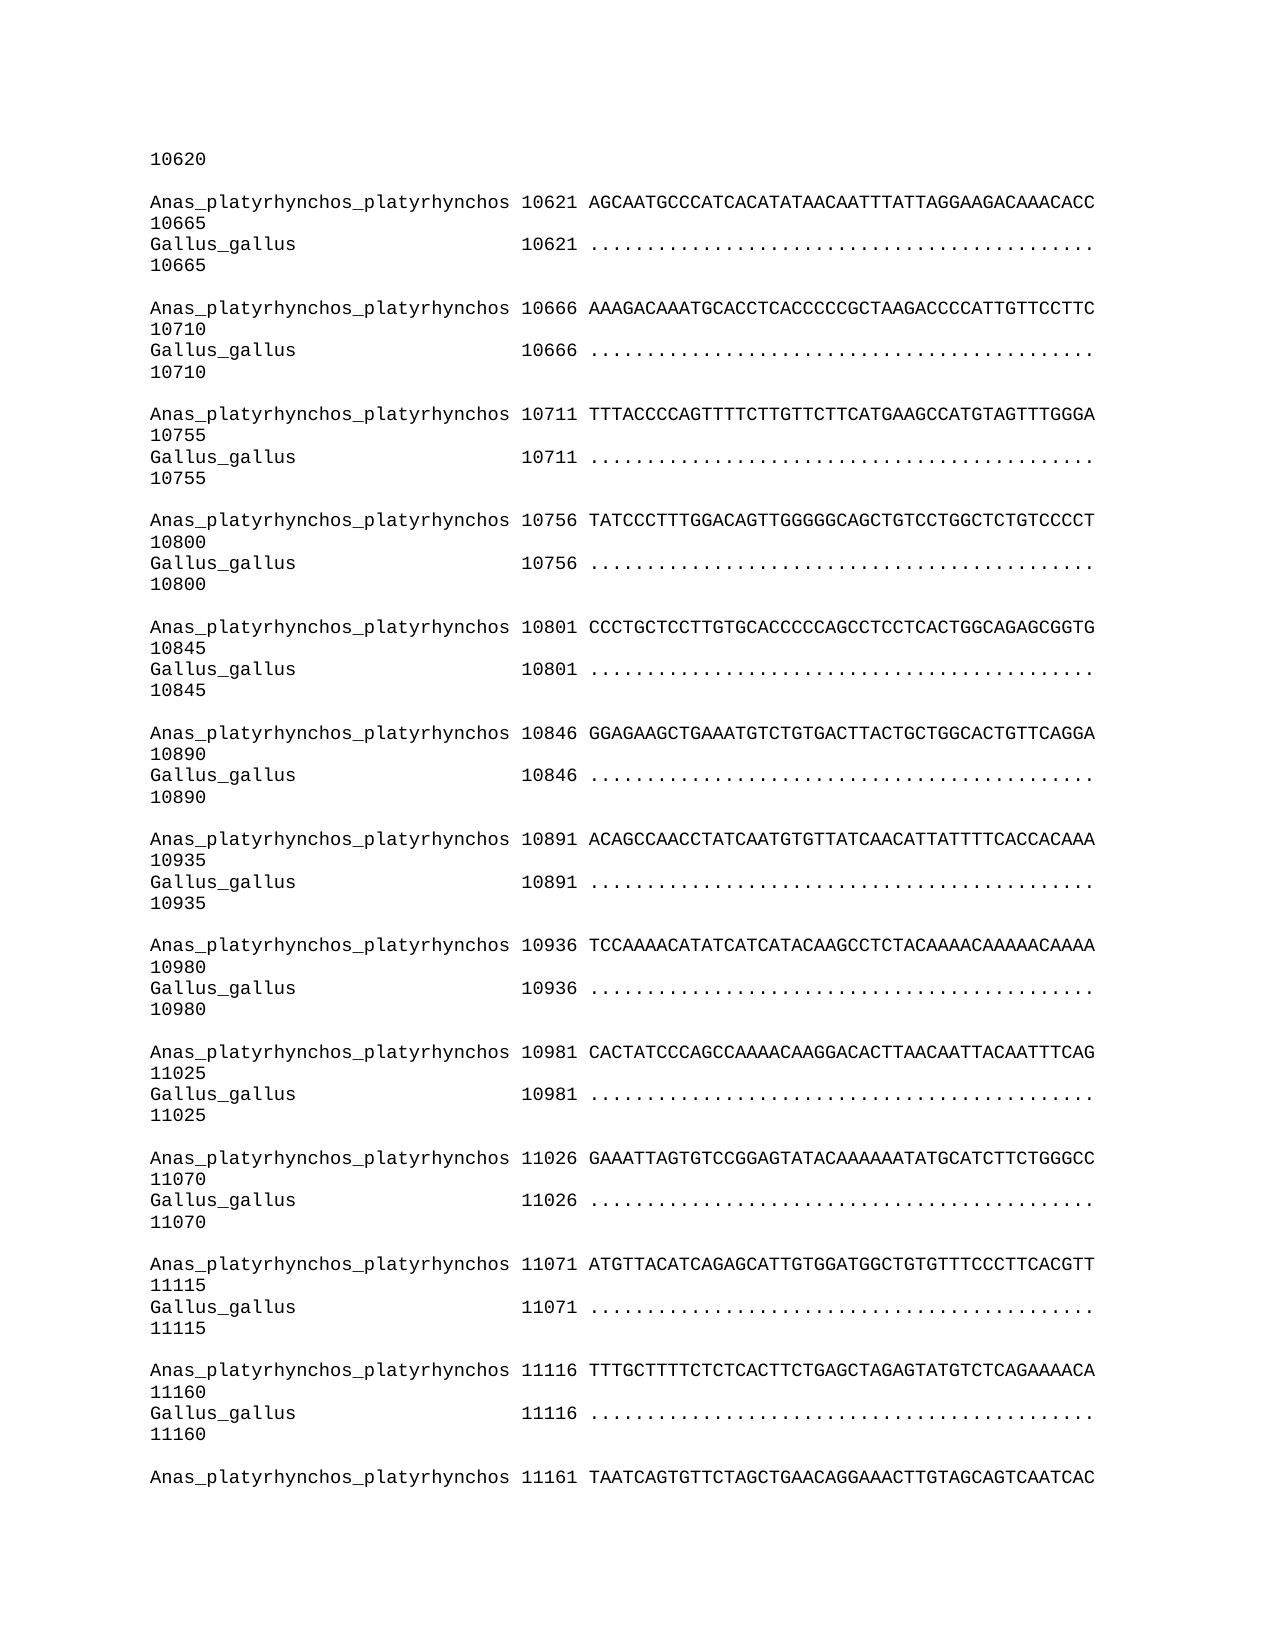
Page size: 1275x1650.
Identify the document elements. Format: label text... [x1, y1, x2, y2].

text Gallus_gallus 11116 ............................................. 11160 [150, 1404, 1125, 1446]
text Anas_platyrhynchos_platyrhynchos 10756 TATCCCTTTGGACAGTTGGGGGCAGCTGTCCTGGCTCTGTCCCCT 10800 [150, 511, 1125, 554]
text Gallus_gallus 10666 ............................................. 10710 [150, 341, 1125, 384]
text Gallus_gallus 10801 ............................................. 10845 [150, 660, 1125, 702]
text Anas_platyrhynchos_platyrhynchos 10666 AAAGACAAATGCACCTCACCCCCGCTAAGACCCCATTGTTCCTTC 10710 [150, 299, 1125, 341]
text Anas_platyrhynchos_platyrhynchos 10621 AGCAATGCCCATCACATATAACAATTTATTAGGAAGACAAACACC 10665 [150, 192, 1125, 235]
text Gallus_gallus 10981 ............................................. 11025 [150, 1085, 1125, 1127]
text Anas_platyrhynchos_platyrhynchos 10846 GGAGAAGCTGAAATGTCTGTGACTTACTGCTGGCACTGTTCAGGA 10890 [150, 724, 1125, 766]
text Gallus_gallus 10891 ............................................. 10935 [150, 872, 1125, 915]
text Anas_platyrhynchos_platyrhynchos 10711 TTTACCCCAGTTTTCTTGTTCTTCATGAAGCCATGTAGTTTGGGA 10755 [150, 405, 1125, 447]
text Gallus_gallus 11071 ............................................. 11115 [150, 1297, 1125, 1340]
text Anas_platyrhynchos_platyrhynchos 10891 ACAGCCAACCTATCAATGTGTTATCAACATTATTTTCACCACAAA 10935 [150, 830, 1125, 872]
text 10620 [150, 150, 1125, 171]
text Anas_platyrhynchos_platyrhynchos 11116 TTTGCTTTTCTCTCACTTCTGAGCTAGAGTATGTCTCAGAAAACA 11160 [150, 1361, 1125, 1404]
text Anas_platyrhynchos_platyrhynchos 11026 GAAATTAGTGTCCGGAGTATACAAAAAATATGCATCTTCTGGGCC 11070 [150, 1149, 1125, 1191]
text Anas_platyrhynchos_platyrhynchos 10981 CACTATCCCAGCCAAAACAAGGACACTTAACAATTACAATTTCAG 11025 [150, 1042, 1125, 1085]
text Anas_platyrhynchos_platyrhynchos 11161 TAATCAGTGTTCTAGCTGAACAGGAAACTTGTAGCAGTCAATCAC [150, 1467, 1125, 1489]
text Anas_platyrhynchos_platyrhynchos 11071 ATGTTACATCAGAGCATTGTGGATGGCTGTGTTTCCCTTCACGTT 11115 [150, 1255, 1125, 1297]
text Gallus_gallus 10711 ............................................. 10755 [150, 447, 1125, 490]
text Anas_platyrhynchos_platyrhynchos 10801 CCCTGCTCCTTGTGCACCCCCAGCCTCCTCACTGGCAGAGCGGTG 10845 [150, 617, 1125, 660]
text Gallus_gallus 10936 ............................................. 10980 [150, 979, 1125, 1021]
text Gallus_gallus 10846 ............................................. 10890 [150, 766, 1125, 809]
text Gallus_gallus 10621 ............................................. 10665 [150, 235, 1125, 277]
text Anas_platyrhynchos_platyrhynchos 10936 TCCAAAACATATCATCATACAAGCCTCTACAAAACAAAAACAAAA 10980 [150, 936, 1125, 979]
text Gallus_gallus 10756 ............................................. 10800 [150, 554, 1125, 596]
text Gallus_gallus 11026 ............................................. 11070 [150, 1191, 1125, 1234]
